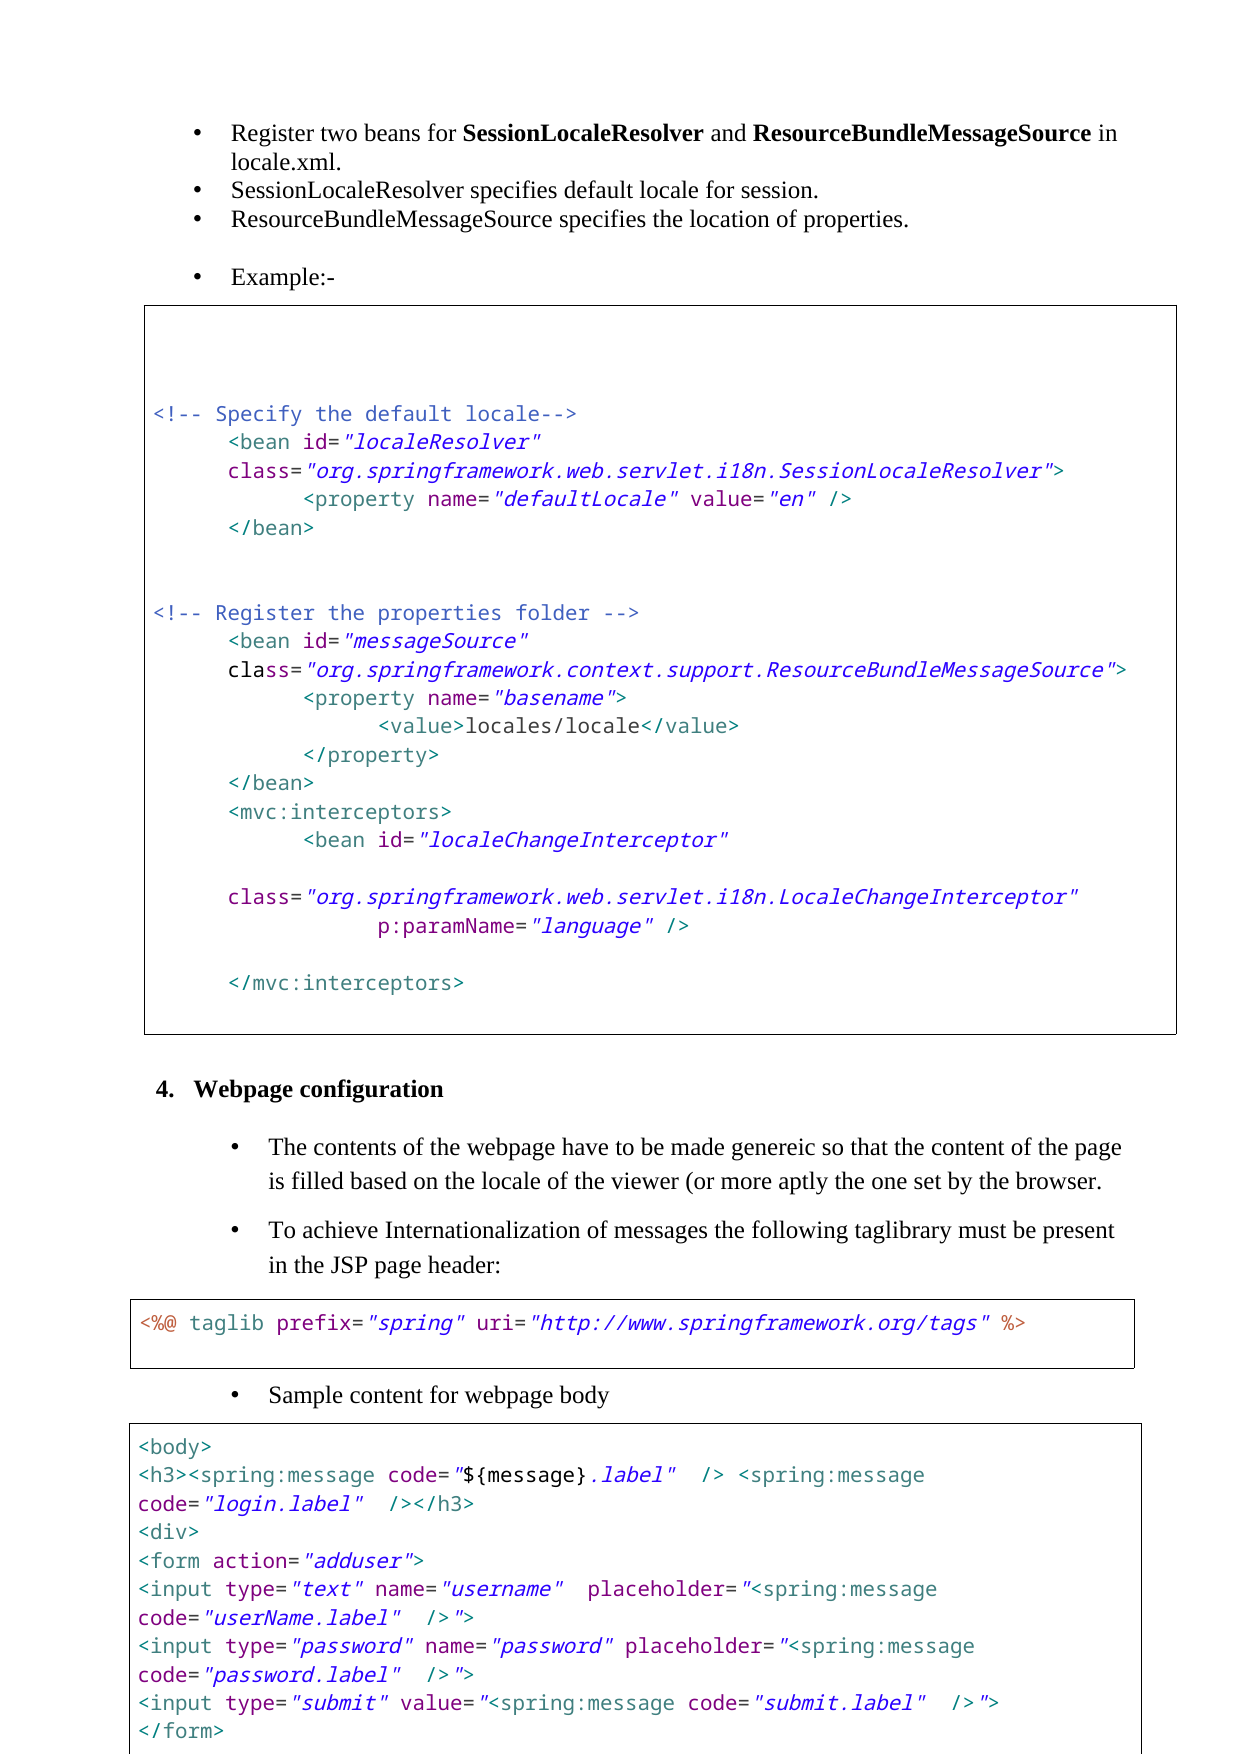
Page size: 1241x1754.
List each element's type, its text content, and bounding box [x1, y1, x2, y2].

list class="org.springframework.web.servlet.i18n.LocaleChangeInterceptor" [152, 854, 1167, 911]
list <%@ taglib prefix="spring" uri="http://www.springframework.org/tags" %> [139, 1308, 1125, 1337]
list <!-- Register the properties folder --> [152, 598, 1167, 626]
list <input type="password" name="password" placeholder="<spring:message code="password.label" />"> [137, 1631, 1132, 1688]
list ResourceBundleMessageSource specifies the location of properties. [193, 204, 1122, 233]
list p:paramName="language" /> [152, 911, 1167, 939]
list <body> [137, 1432, 1132, 1461]
list <input type="text" name="username" placeholder="<spring:message code="userName.label" />"> [137, 1574, 1132, 1631]
list </bean> [152, 768, 1167, 797]
list <bean id="messageSource" [152, 626, 1167, 655]
list Webpage configuration [156, 1074, 1122, 1103]
list <mvc:interceptors> [152, 797, 1167, 825]
list <!-- Specify the default locale--> [152, 399, 1167, 427]
list <property name="defaultLocale" value="en" /> [152, 484, 1167, 513]
list </property> [152, 740, 1167, 768]
list <h3><spring:message code="${message}.label" /> <spring:message code="login.label" /></h3> [137, 1461, 1132, 1517]
list <property name="basename"> [152, 683, 1167, 712]
list Sample content for webpage body [231, 1369, 1122, 1409]
list <bean id="localeChangeInterceptor" [152, 825, 1167, 854]
list class="org.springframework.context.support.ResourceBundleMessageSource"> [152, 655, 1167, 683]
list Example:- [193, 262, 1122, 291]
list SessionLocaleResolver specifies default locale for session. [193, 176, 1122, 204]
list <form action="adduser"> [137, 1546, 1132, 1574]
list [131, 1300, 1134, 1368]
list <div> [137, 1517, 1132, 1546]
list The contents of the webpage have to be made genereic so that the content of the page is filled based on the locale of the viewer (or more aptly the one set by the browser. [231, 1132, 1122, 1195]
list class="org.springframework.web.servlet.i18n.SessionLocaleResolver"> [152, 456, 1167, 484]
list </form> [137, 1717, 1132, 1745]
list To achieve Internationalization of messages the following taglibrary must be present in the JSP page header: [231, 1215, 1122, 1279]
list <bean id="localeResolver" [152, 427, 1167, 456]
list </bean> [152, 513, 1167, 541]
list Register two beans for SessionLocaleResolver and ResourceBundleMessageSource in locale.xml. [193, 118, 1122, 176]
list </mvc:interceptors> [152, 968, 1167, 996]
list <value>locales/locale</value> [152, 712, 1167, 740]
list <input type="submit" value="<spring:message code="submit.label" />"> [137, 1688, 1132, 1717]
list [130, 1424, 1141, 1754]
